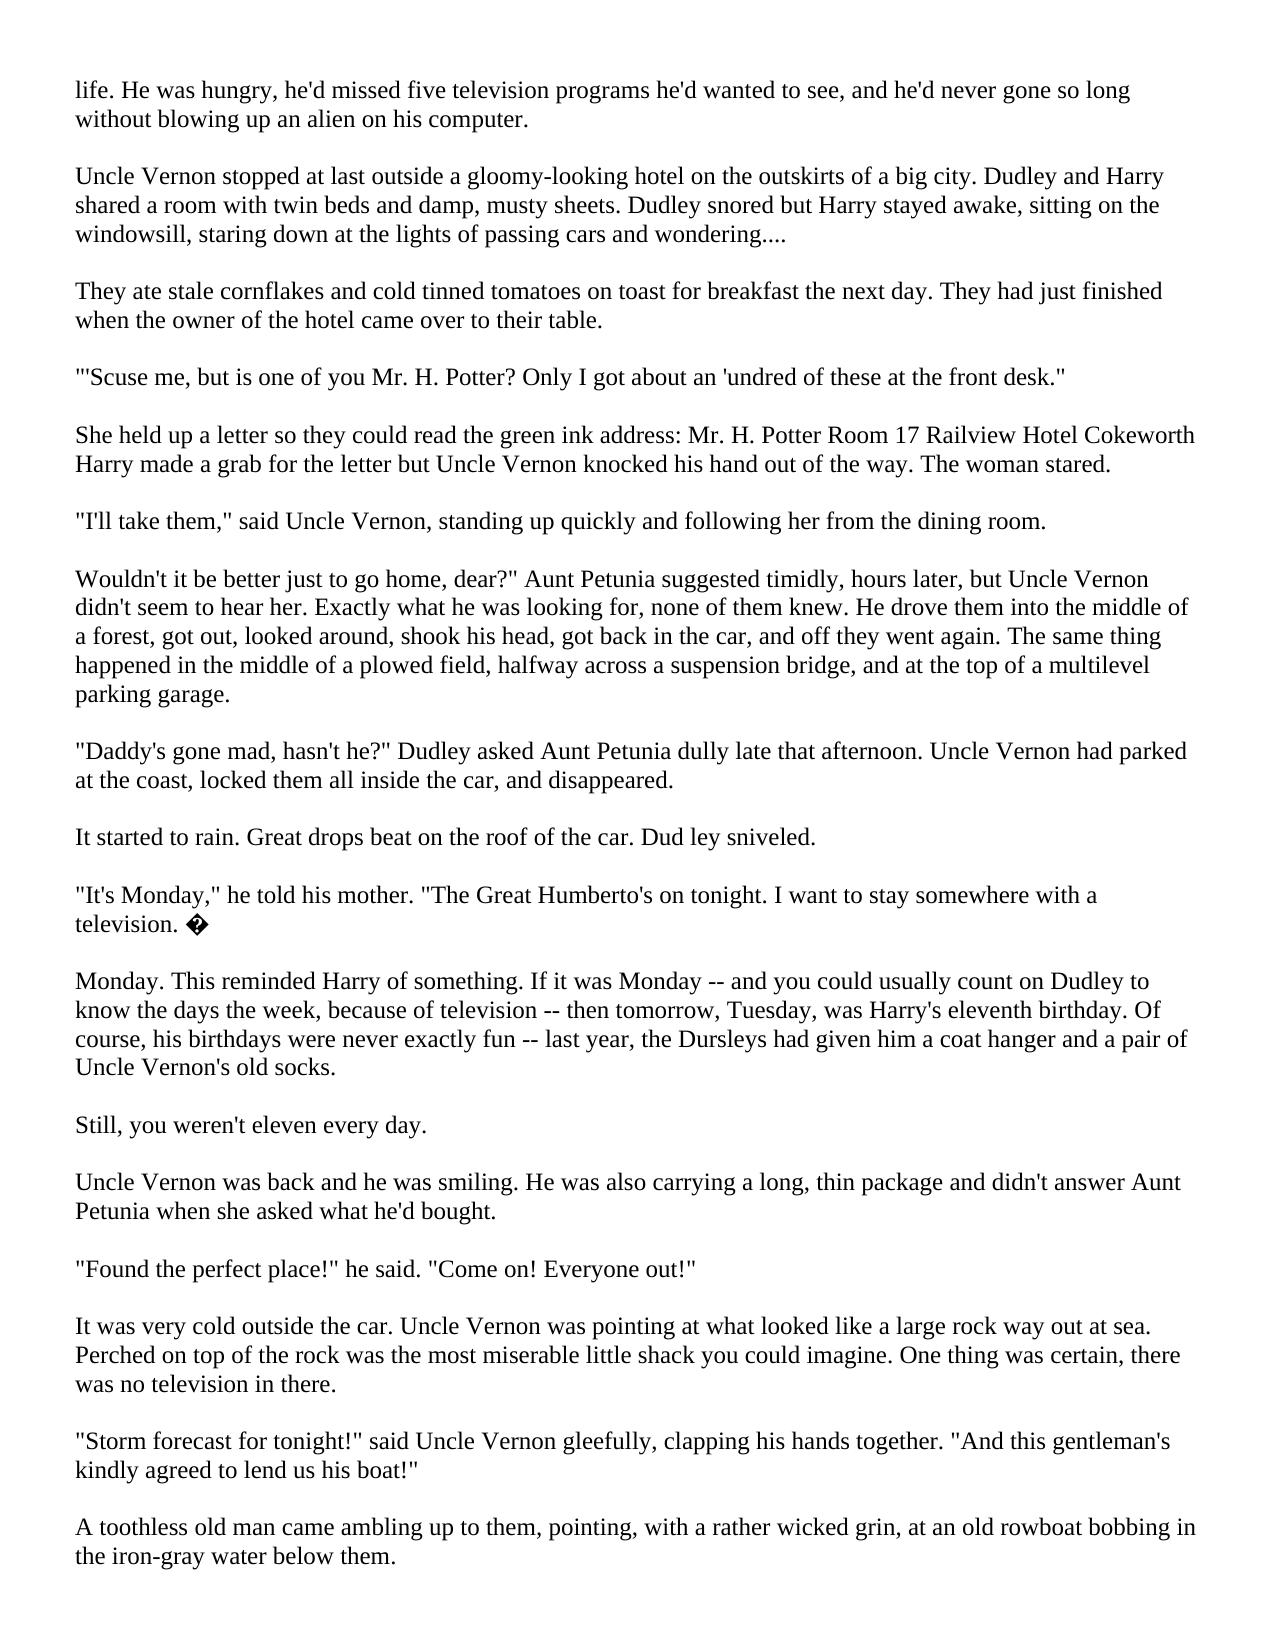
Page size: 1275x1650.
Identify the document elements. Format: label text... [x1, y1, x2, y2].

text Wouldn't it be better just to go home, dear?" Aunt Petunia suggested timidly, hours later, but Uncle Vernon didn't seem to hear her. Exactly what he was looking for, none of them knew. He drove them into the middle of a forest, got out, looked around, shook his head, got back in the car, and off they went again. The same thing happened in the middle of a plowed field, halfway across a suspension bridge, and at the top of a multilevel parking garage. [75, 564, 1200, 707]
text "I'll take them," said Uncle Vernon, standing up quickly and following her from the dining room. [75, 506, 1200, 535]
text It was very cold outside the car. Uncle Vernon was pointing at what looked like a large rock way out at sea. Perched on top of the rock was the most miserable little shack you could imagine. One thing was certain, there was no television in there. [75, 1311, 1200, 1397]
text A toothless old man came ambling up to them, pointing, with a rather wicked grin, at an old rowboat bobbing in the iron-gray water below them. [75, 1512, 1200, 1570]
text "It's Monday," he told his mother. "The Great Humberto's on tonight. I want to stay somewhere with a television. � [75, 880, 1200, 937]
text They ate stale cornflakes and cold tinned tomatoes on toast for breakfast the next day. They had just finished when the owner of the hotel came over to their table. [75, 276, 1200, 334]
text Still, you weren't eleven every day. [75, 1110, 1200, 1139]
text "'Scuse me, but is one of you Mr. H. Potter? Only I got about an 'undred of these at the front desk." [75, 362, 1200, 391]
text Uncle Vernon stopped at last outside a gloomy-looking hotel on the outskirts of a big city. Dudley and Harry shared a room with twin beds and damp, musty sheets. Dudley snored but Harry stayed awake, sitting on the windowsill, staring down at the lights of passing cars and wondering.... [75, 161, 1200, 247]
text life. He was hungry, he'd missed five television programs he'd wanted to see, and he'd never gone so long without blowing up an alien on his computer. [75, 75, 1200, 132]
text Uncle Vernon was back and he was smiling. He was also carrying a long, thin package and didn't answer Aunt Petunia when she asked what he'd bought. [75, 1167, 1200, 1225]
text Monday. This reminded Harry of something. If it was Monday -- and you could usually count on Dudley to know the days the week, because of television -- then tomorrow, Tuesday, was Harry's eleventh birthday. Of course, his birthdays were never exactly fun -- last year, the Dursleys had given him a coat hanger and a pair of Uncle Vernon's old socks. [75, 966, 1200, 1081]
text She held up a letter so they could read the green ink address: Mr. H. Potter Room 17 Railview Hotel Cokeworth Harry made a grab for the letter but Uncle Vernon knocked his hand out of the way. The woman stared. [75, 420, 1200, 477]
text "Found the perfect place!" he said. "Come on! Everyone out!" [75, 1254, 1200, 1282]
text It started to rain. Great drops beat on the roof of the car. Dud ley sniveled. [75, 822, 1200, 851]
text "Daddy's gone mad, hasn't he?" Dudley asked Aunt Petunia dully late that afternoon. Uncle Vernon had parked at the coast, locked them all inside the car, and disappeared. [75, 736, 1200, 794]
text "Storm forecast for tonight!" said Uncle Vernon gleefully, clapping his hands together. "And this gentleman's kindly agreed to lend us his boat!" [75, 1426, 1200, 1484]
